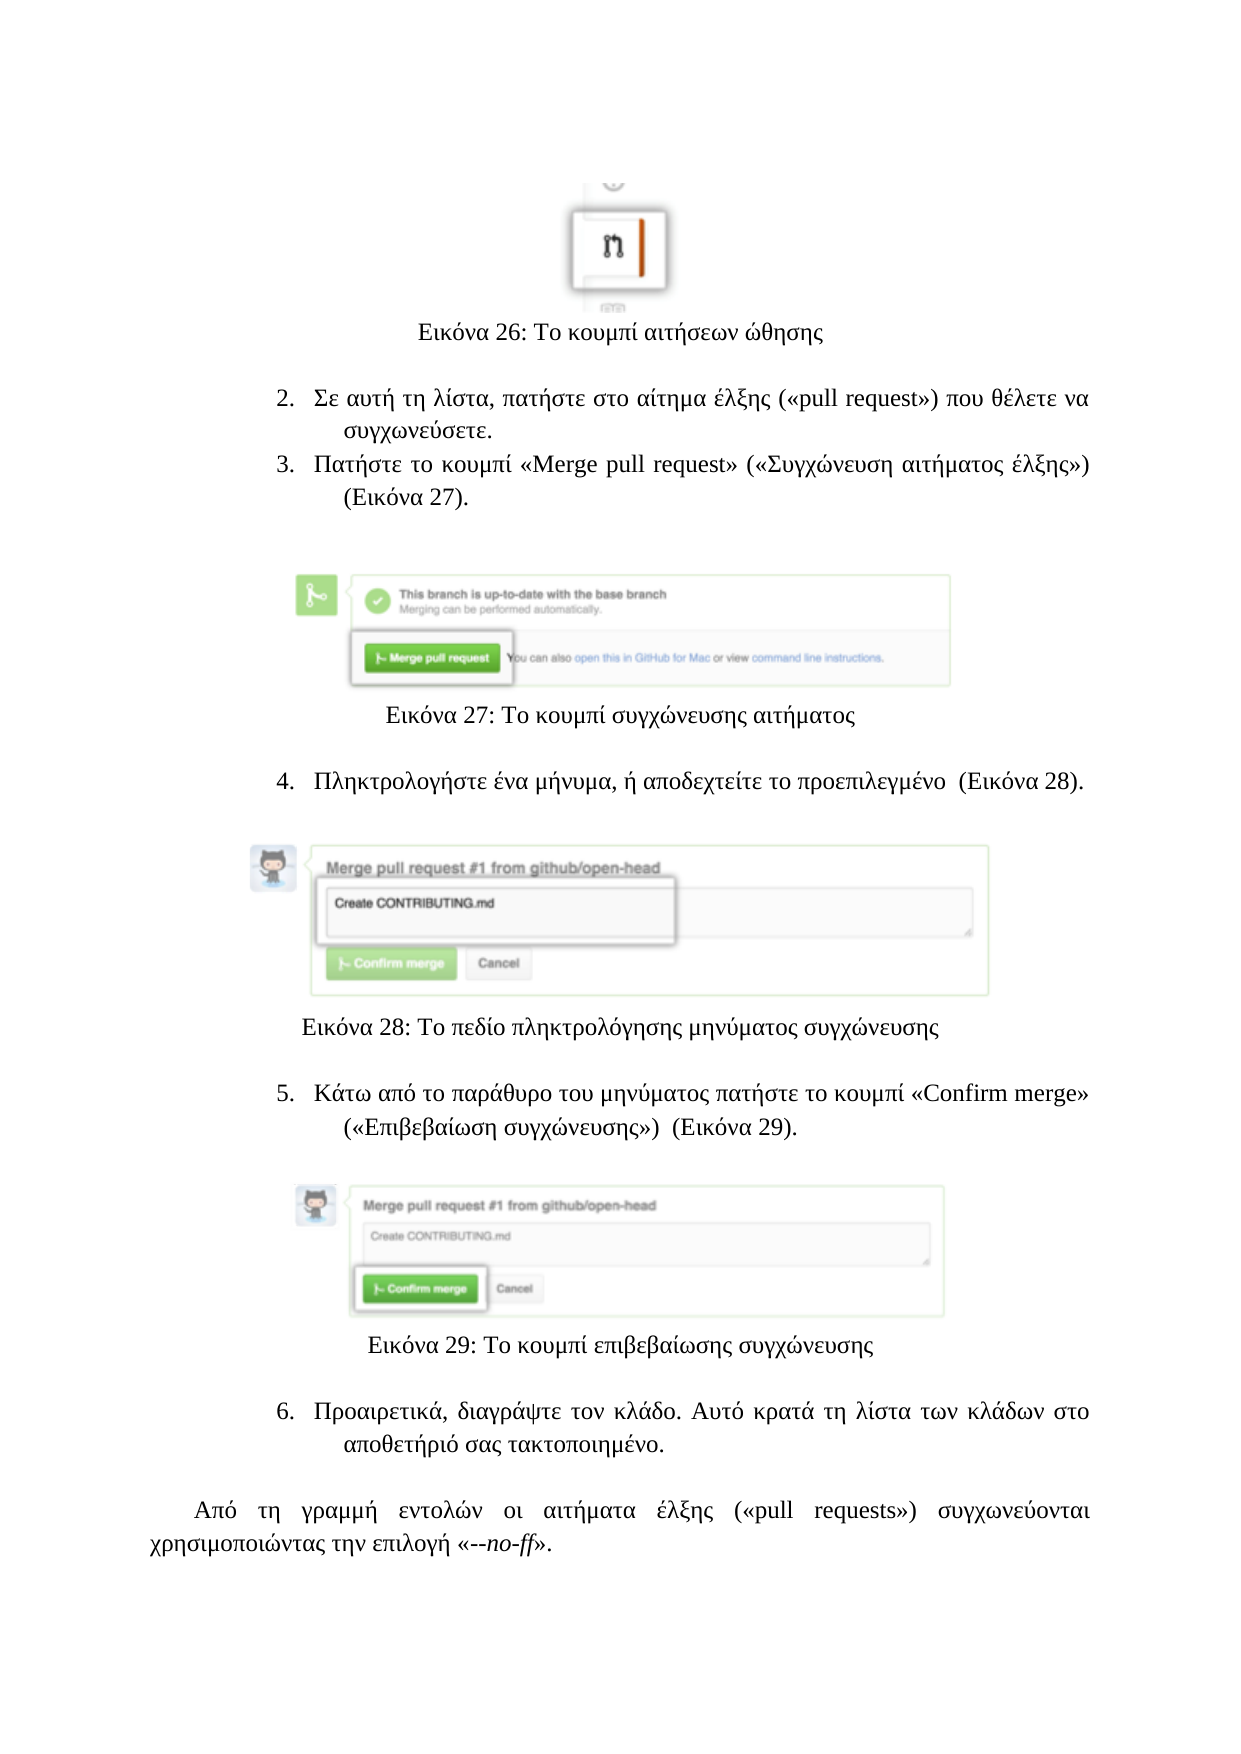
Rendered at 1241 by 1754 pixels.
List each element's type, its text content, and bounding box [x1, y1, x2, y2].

text Εικόνα 28: Το πεδίο πληκτρολόγησης μηνύματος συγχώνευσης [150, 1012, 1091, 1041]
text Εικόνα 26: Το κουμπί αιτήσεων ώθησης [150, 317, 1091, 345]
list Πατήστε το κουμπί «Merge pull request» («Συγχώνευση αιτήματος έλξης») (Εικόνα 27). [276, 449, 1091, 510]
list Σε αυτή τη λίστα, πατήστε στο αίτημα έλξης («pull request») που θέλετε να συγχωνεύσετε. [276, 383, 1091, 444]
list Κάτω από το παράθυρο του μηνύματος πατήστε το κουμπί «Confirm merge» («Επιβεβαίωση συγχώνευσης») (Εικόνα 29). [276, 1078, 1091, 1140]
list Προαιρετικά, διαγράψτε τον κλάδο. Αυτό κρατά τη λίστα των κλάδων στο αποθετήριό σας τακτοποιημένο. [276, 1396, 1091, 1458]
list Πληκτρολογήστε ένα μήνυμα, ή αποδεχτείτε το προεπιλεγμένο (Εικόνα 28). [276, 766, 1091, 795]
text Από τη γραμμή εντολών οι αιτήματα έλξης («pull requests») συγχωνεύονται χρησιμοποιώντας την επιλογή «--no-ff». [150, 1495, 1091, 1557]
text Εικόνα 27: Το κουμπί συγχώνευσης αιτήματος [150, 700, 1091, 729]
text Εικόνα 29: Το κουμπί επιβεβαίωσης συγχώνευσης [150, 1330, 1091, 1359]
